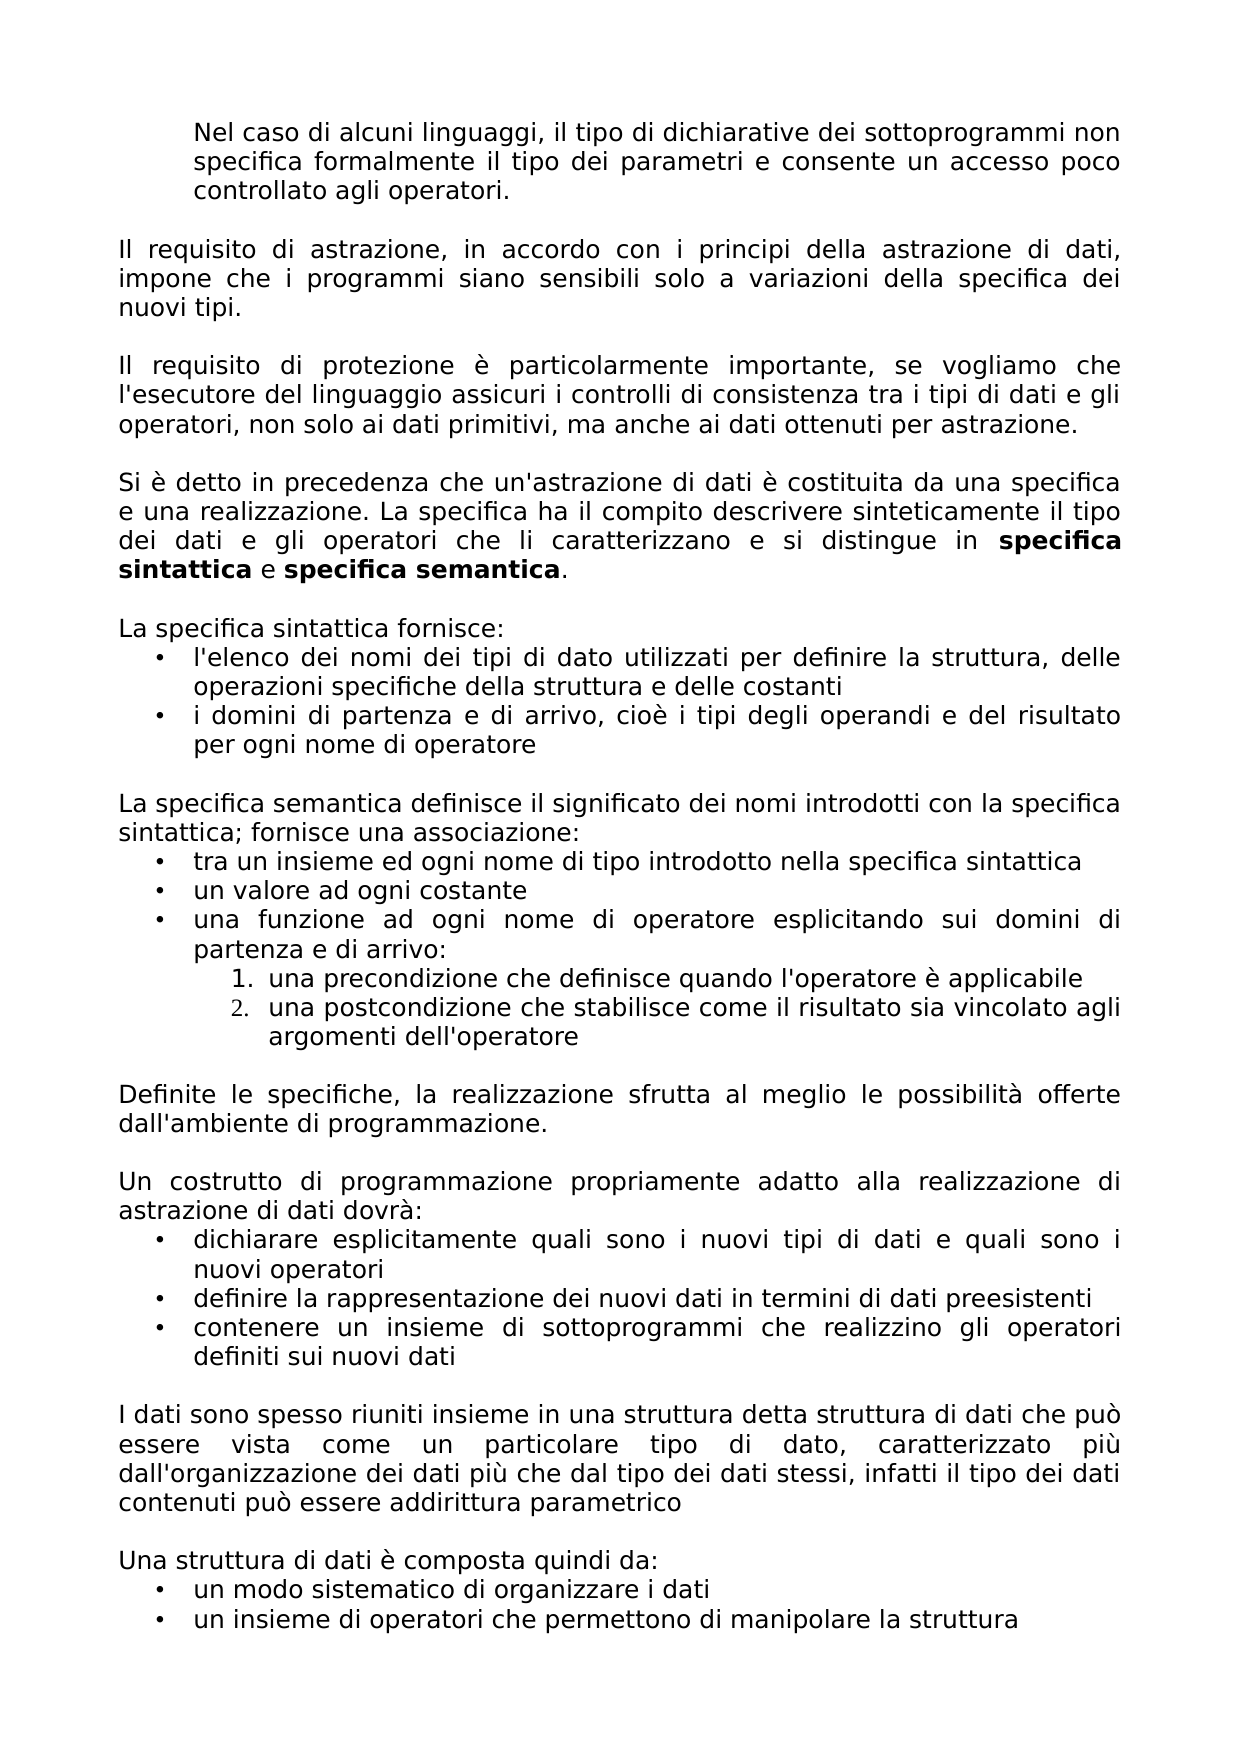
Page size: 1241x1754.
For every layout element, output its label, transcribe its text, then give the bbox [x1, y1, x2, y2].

list definire la rappresentazione dei nuovi dati in termini di dati preesistenti [156, 1284, 1122, 1313]
list i domini di partenza e di arrivo, cioè i tipi degli operandi e del risultato per ogni nome di operatore [156, 701, 1122, 760]
list un valore ad ogni costante [156, 876, 1122, 906]
text Un costrutto di programmazione propriamente adatto alla realizzazione di astrazione di dati dovrà: [118, 1167, 1122, 1226]
list una precondizione che definisce quando l'operatore è applicabile [231, 964, 1122, 993]
list un modo sistematico di organizzare i dati [156, 1576, 1122, 1605]
list un insieme di operatori che permettono di manipolare la struttura [156, 1605, 1122, 1634]
text Il requisito di astrazione, in accordo con i principi della astrazione di dati, impone che i programmi siano sensibili solo a variazioni della specifica dei nuovi tipi. [118, 235, 1122, 322]
text Il requisito di protezione è particolarmente importante, se vogliamo che l'esecutore del linguaggio assicuri i controlli di consistenza tra i tipi di dati e gli operatori, non solo ai dati primitivi, ma anche ai dati ottenuti per astrazione. [118, 351, 1122, 439]
text I dati sono spesso riuniti insieme in una struttura detta struttura di dati che può essere vista come un particolare tipo di dato, caratterizzato più dall'organizzazione dei dati più che dal tipo dei dati stessi, infatti il tipo dei dati contenuti può essere addirittura parametrico [118, 1401, 1122, 1517]
text La specifica sintattica fornisce: [118, 614, 1122, 643]
text Si è detto in precedenza che un'astrazione di dati è costituita da una specifica e una realizzazione. La specifica ha il compito descrivere sinteticamente il tipo dei dati e gli operatori che li caratterizzano e si distingue in specifica sintattica e specifica semantica. [118, 468, 1122, 585]
text La specifica semantica definisce il significato dei nomi introdotti con la specifica sintattica; fornisce una associazione: [118, 789, 1122, 847]
text Definite le specifiche, la realizzazione sfrutta al meglio le possibilità offerte dall'ambiente di programmazione. [118, 1080, 1122, 1139]
list una funzione ad ogni nome di operatore esplicitando sui domini di partenza e di arrivo: [156, 906, 1122, 964]
list Nel caso di alcuni linguaggi, il tipo di dichiarative dei sottoprogrammi non specifica formalmente il tipo dei parametri e consente un accesso poco controllato agli operatori. [156, 118, 1122, 206]
list l'elenco dei nomi dei tipi di dato utilizzati per definire la struttura, delle operazioni specifiche della struttura e delle costanti [156, 643, 1122, 701]
list contenere un insieme di sottoprogrammi che realizzino gli operatori definiti sui nuovi dati [156, 1313, 1122, 1372]
text Una struttura di dati è composta quindi da: [118, 1547, 1122, 1576]
list tra un insieme ed ogni nome di tipo introdotto nella specifica sintattica [156, 847, 1122, 876]
list una postcondizione che stabilisce come il risultato sia vincolato agli argomenti dell'operatore [231, 993, 1122, 1052]
list dichiarare esplicitamente quali sono i nuovi tipi di dati e quali sono i nuovi operatori [156, 1226, 1122, 1284]
